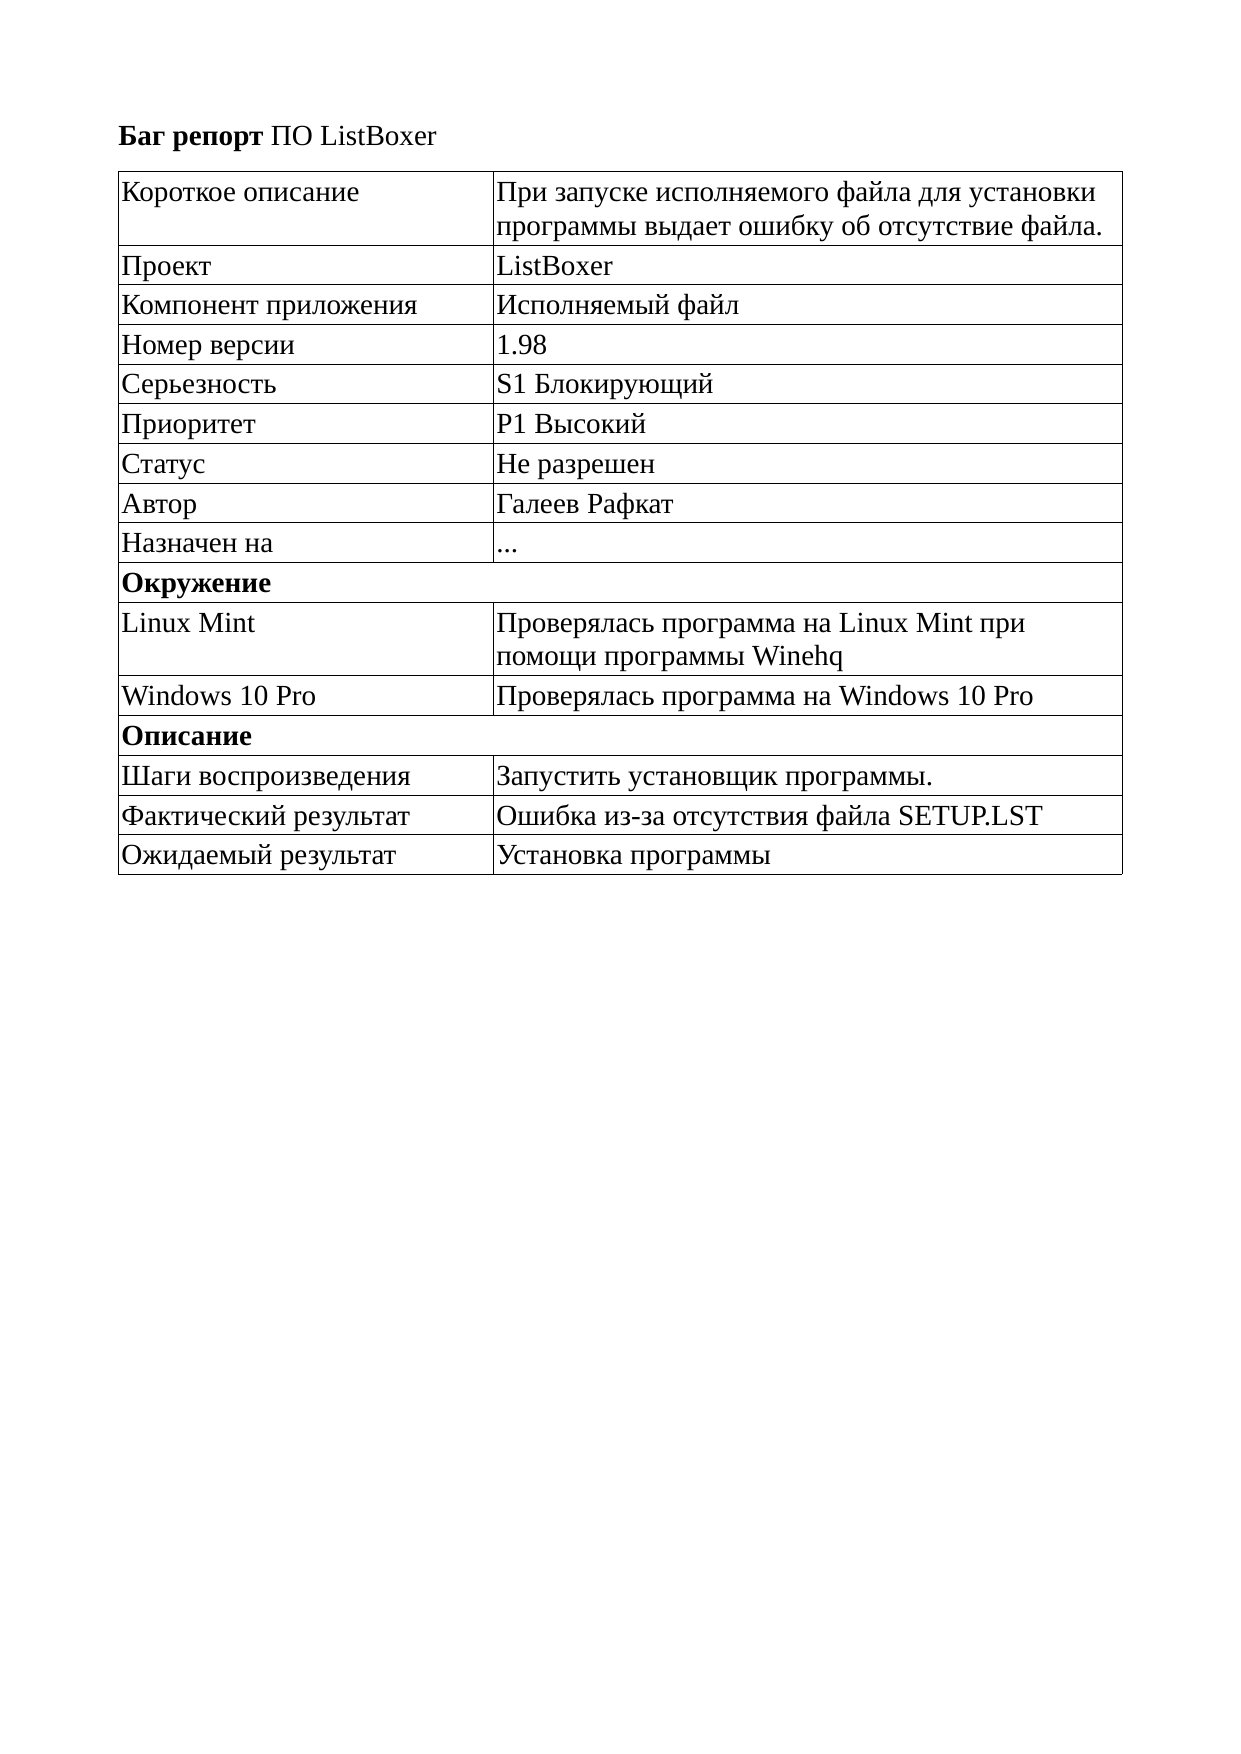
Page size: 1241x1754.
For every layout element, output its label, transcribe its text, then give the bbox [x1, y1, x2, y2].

table_cell Компонент приложения [119, 285, 493, 324]
table_header Windows 10 Pro [119, 676, 493, 715]
table_cell Статус [119, 444, 493, 483]
table_cell Назначен на [119, 523, 493, 562]
table_cell ... [494, 523, 1122, 562]
table_cell 1.98 [494, 325, 1122, 363]
table_cell Автор [119, 484, 493, 522]
table_cell Галеев Рафкат [494, 484, 1122, 522]
table_header Linux Mint [119, 603, 493, 675]
table_cell Фактический результат [119, 796, 493, 834]
table_header Окружение [119, 563, 1122, 602]
table_cell Серьезность [119, 365, 493, 403]
table_cell Не разрешен [494, 444, 1122, 483]
table_cell Установка программы [494, 835, 1122, 874]
text Баг репорт ПО ListBoxer [118, 118, 1122, 152]
table_header Запустить установщик программы. [494, 756, 1122, 794]
table_cell ListBoxer [494, 246, 1122, 284]
table_cell Проект [119, 246, 493, 284]
table_header Описание [119, 716, 1122, 755]
table_cell P1 Высокий [494, 404, 1122, 443]
table_cell Исполняемый файл [494, 285, 1122, 324]
table_cell Номер версии [119, 325, 493, 363]
table_header Проверялась программа на Windows 10 Pro [494, 676, 1122, 715]
table_header Проверялась программа на Linux Mint при помощи программы Winehq [494, 603, 1122, 675]
table_cell S1 Блокирующий [494, 365, 1122, 403]
table_cell Ожидаемый результат [119, 835, 493, 874]
table_header Короткое описание [119, 172, 493, 244]
table_cell Приоритет [119, 404, 493, 443]
table_header При запуске исполняемого файла для установки программы выдает ошибку об отсутствие файла. [494, 172, 1122, 244]
table_cell Ошибка из-за отсутствия файла SETUP.LST [494, 796, 1122, 834]
table_header Шаги воспроизведения [119, 756, 493, 794]
